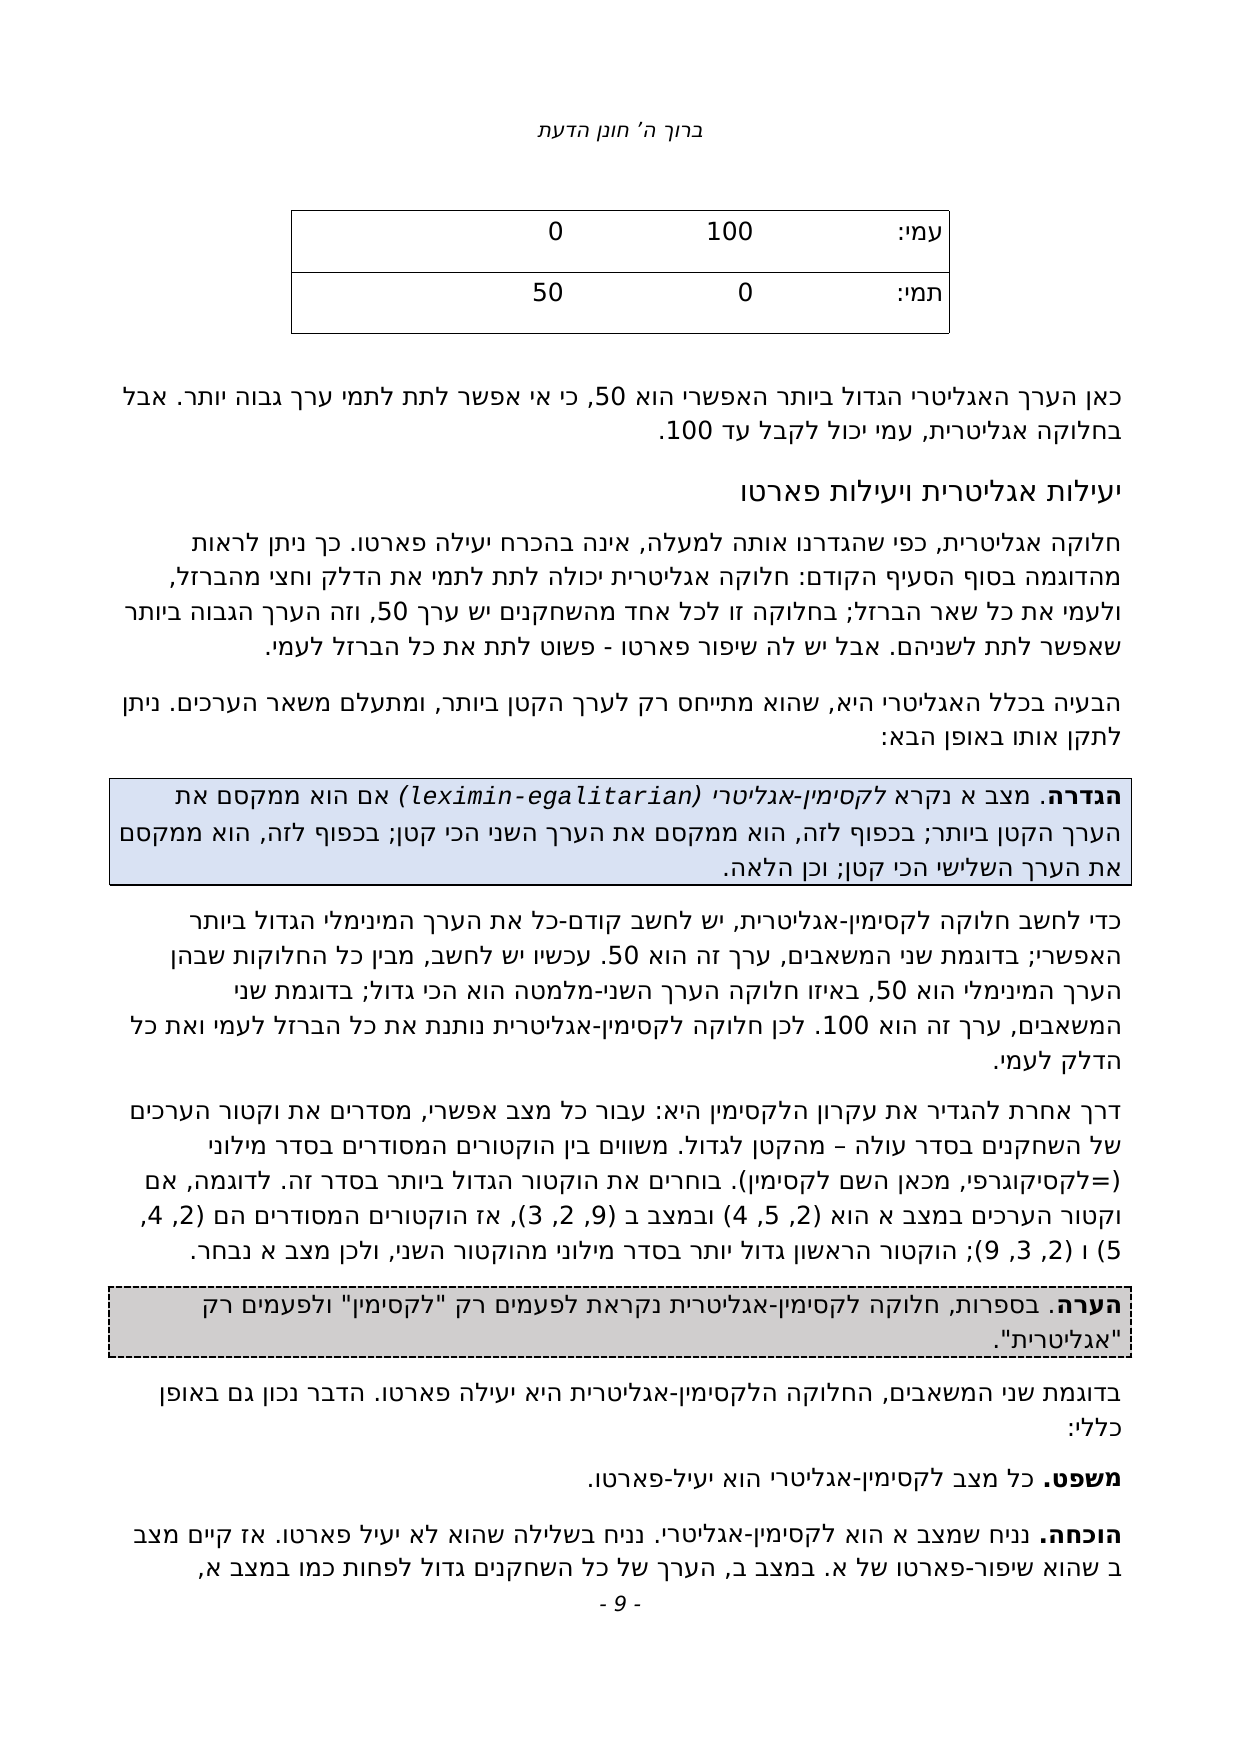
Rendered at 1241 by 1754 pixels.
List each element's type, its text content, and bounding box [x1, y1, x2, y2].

table_cell 0 [292, 211, 570, 272]
text הערה. בספרות, חלוקה לקסימין-אגליטרית נקראת לפעמים רק "לקסימין" ולפעמים רק "אגליטרית". [108, 1286, 1132, 1358]
table_cell 100 [570, 211, 759, 272]
text כאן הערך האגליטרי הגדול ביותר האפשרי הוא 50, כי אי אפשר לתת לתמי ערך גבוה יותר. אבל בחלוקה אגליטרית, עמי יכול לקבל עד 100. [118, 382, 1122, 445]
text הוכחה. נניח שמצב א הוא לקסימין-אגליטרי. נניח בשלילה שהוא לא יעיל פארטו. אז קיים מצב ב שהוא שיפור-פארטו של א. במצב ב, הערך של כל השחקנים גדול לפחות כמו במצב א, [118, 1519, 1122, 1583]
subtitle יעילות אגליטרית ויעילות פארטו [118, 474, 1122, 508]
text משפט. כל מצב לקסימין-אגליטרי הוא יעיל-פארטו. [118, 1463, 1122, 1493]
table_cell 0 [570, 273, 759, 333]
table_cell תמי: [760, 273, 949, 333]
text בדוגמת שני המשאבים, החלוקה הלקסימין-אגליטרית היא יעילה פארטו. הדבר נכון גם באופן כללי: [118, 1379, 1122, 1443]
text כדי לחשב חלוקה לקסימין-אגליטרית, יש לחשב קודם-כל את הערך המינימלי הגדול ביותר האפשרי; בדוגמת שני המשאבים, ערך זה הוא 50. עכשיו יש לחשב, מבין כל החלוקות שבהן הערך המינימלי הוא 50, באיזו חלוקה הערך השני-מלמטה הוא הכי גדול; בדוגמת שני המשאבים, ערך זה הוא 100. לכן חלוקה לקסימין-אגליטרית נותנת את כל הברזל לעמי ואת כל הדלק לעמי. [118, 907, 1122, 1076]
table_cell 50 [292, 273, 570, 333]
table_cell עמי: [760, 211, 949, 272]
text דרך אחרת להגדיר את עקרון הלקסימין היא: עבור כל מצב אפשרי, מסדרים את וקטור הערכים של השחקנים בסדר עולה – מהקטן לגדול. משווים בין הוקטורים המסודרים בסדר מילוני (=לקסיקוגרפי, מכאן השם לקסימין). בוחרים את הוקטור הגדול ביותר בסדר זה. לדוגמה, אם וקטור הערכים במצב א הוא (2, 5, 4) ובמצב ב (9, 2, 3), אז הוקטורים המסודרים הם (2, 4, 5) ו (2, 3, 9); הוקטור הראשון גדול יותר בסדר מילוני מהוקטור השני, ולכן מצב א נבחר. [118, 1096, 1122, 1265]
text הגדרה. מצב א נקרא לקסימין-אגליטרי (leximin-egalitarian) אם הוא ממקסם את הערך הקטן ביותר; בכפוף לזה, הוא ממקסם את הערך השני הכי קטן; בכפוף לזה, הוא ממקסם את הערך השלישי הכי קטן; וכן הלאה. [110, 779, 1131, 884]
text חלוקה אגליטרית, כפי שהגדרנו אותה למעלה, אינה בהכרח יעילה פארטו. כך ניתן לראות מהדוגמה בסוף הסעיף הקודם: חלוקה אגליטרית יכולה לתת לתמי את הדלק וחצי מהברזל, ולעמי את כל שאר הברזל; בחלוקה זו לכל אחד מהשחקנים יש ערך 50, וזה הערך הגבוה ביותר שאפשר לתת לשניהם. אבל יש לה שיפור פארטו - פשוט לתת את כל הברזל לעמי. [118, 528, 1122, 662]
text הבעיה בכלל האגליטרי היא, שהוא מתייחס רק לערך הקטן ביותר, ומתעלם משאר הערכים. ניתן לתקן אותו באופן הבא: [118, 688, 1122, 753]
